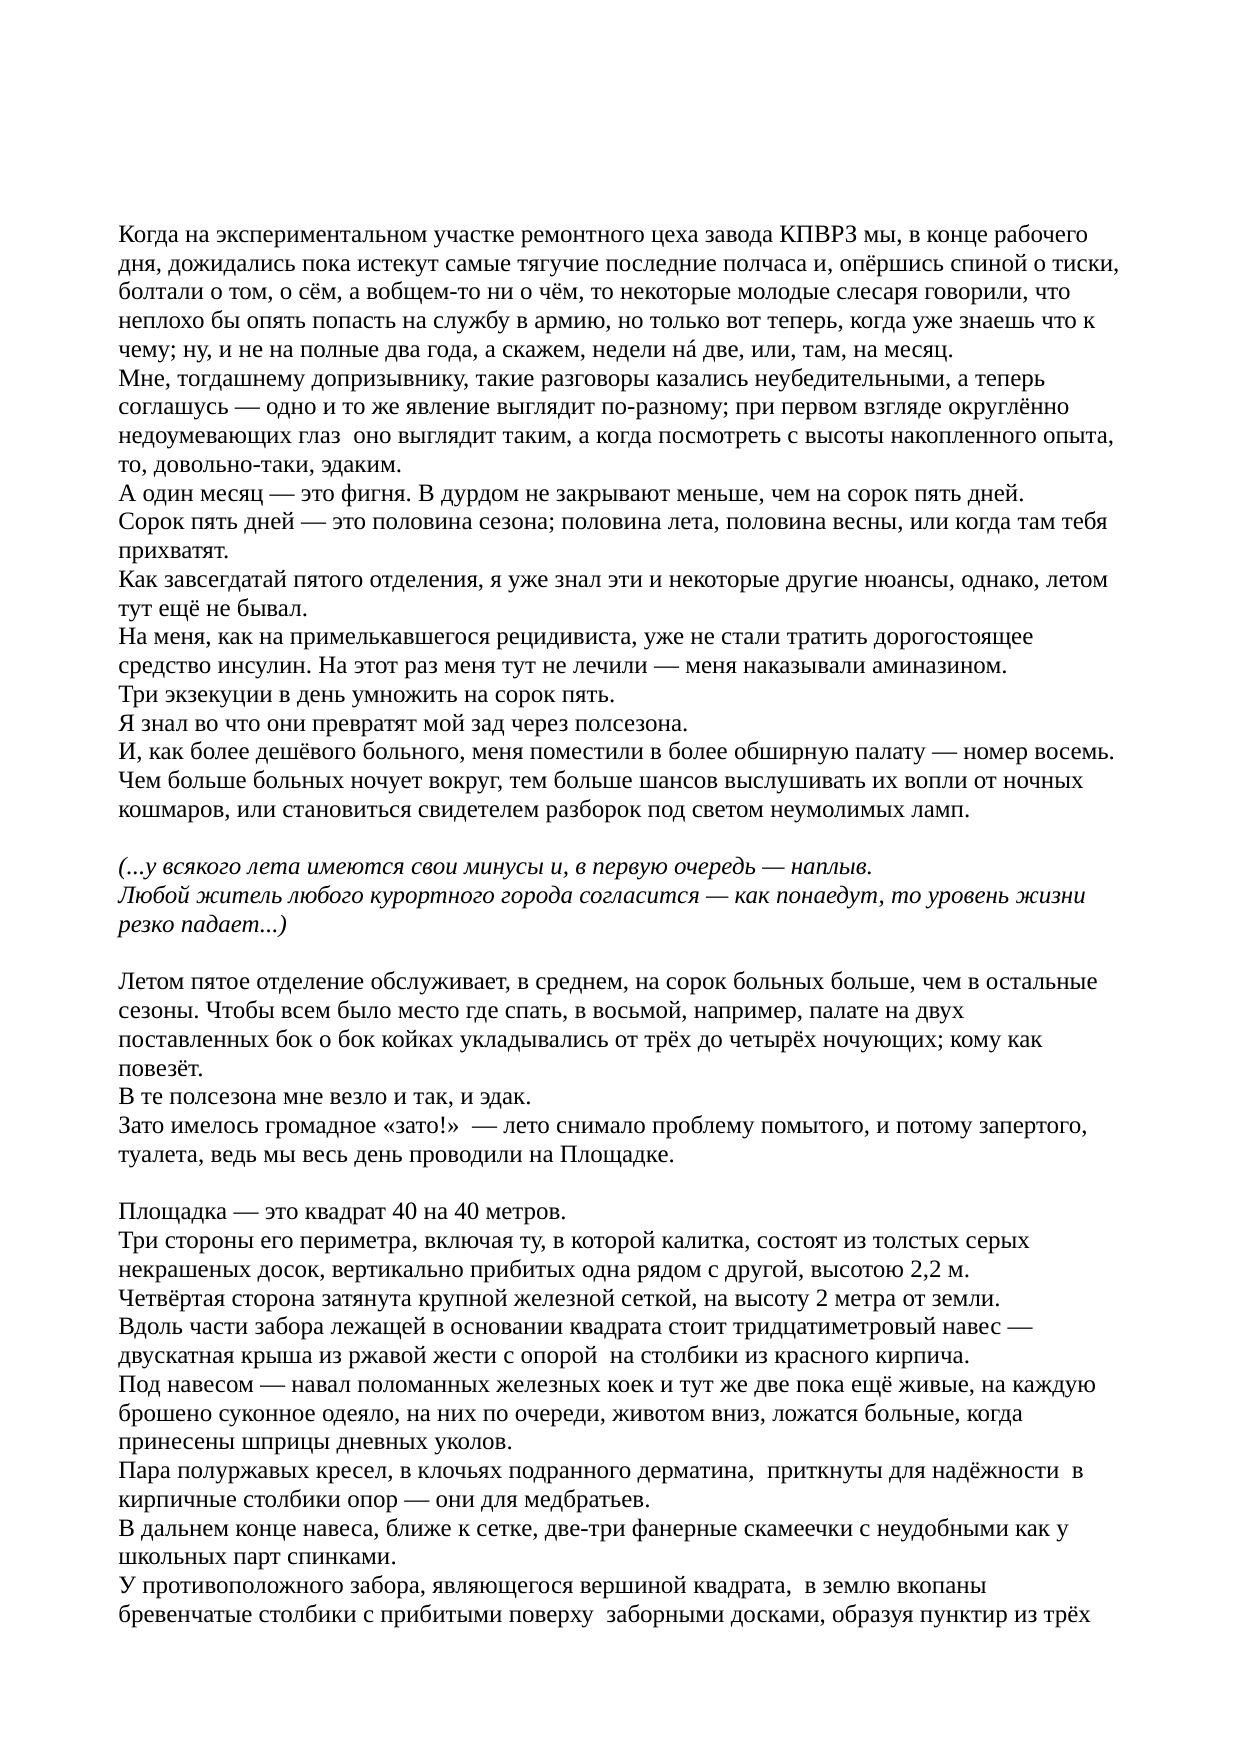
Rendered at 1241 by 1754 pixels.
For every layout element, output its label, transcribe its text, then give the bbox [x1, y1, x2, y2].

text Пара полуржавых кресел, в клочьях подранного дерматина, приткнуты для надёжности в кирпичные столбики опор — они для медбратьев. [118, 1455, 1122, 1513]
text (...у всякого лета имеются свои минусы и, в первую очередь — наплыв. [118, 851, 1122, 880]
text Три экзекуции в день умножить на сорок пять. [118, 679, 1122, 708]
text Любой житель любого курортного города согласится — как понаедут, то уровень жизни резко падает...) [118, 880, 1122, 938]
text Как завсегдатай пятого отделения, я уже знал эти и некоторые другие нюансы, однако, летом тут ещё не бывал. [118, 564, 1122, 621]
text Площадка — это квадрат 40 на 40 метров. [118, 1196, 1122, 1225]
text На меня, как на примелькавшегося рецидивиста, уже не стали тратить дорогостоящее средство инсулин. На этот раз меня тут не лечили — меня наказывали аминазином. [118, 621, 1122, 679]
text Четвёртая сторона затянута крупной железной сеткой, на высоту 2 метра от земли. [118, 1283, 1122, 1311]
text Когда на экспериментальном участке ремонтного цеха завода КПВРЗ мы, в конце рабочего дня, дожидались пока истекут самые тягучие последние полчаса и, опёршись спиной о тиски, болтали о том, о сём, а вобщем-то ни о чём, то некоторые молодые слесаря говорили, что неплохо бы опять попасть на службу в армию, но только вот теперь, когда уже знаешь что к чему; ну, и не на полные два года, а скажем, недели нá две, или, там, на месяц. [118, 219, 1122, 363]
text А один месяц — это фигня. В дурдом не закрывают меньше, чем на сорок пять дней. [118, 478, 1122, 506]
text Мне, тогдашнему допризывнику, такие разговоры казались неубедительными, а теперь соглашусь — одно и то же явление выглядит по-разному; при первом взгляде округлённо недоумевающих глаз оно выглядит таким, а когда посмотреть с высоты накопленного опыта, то, довольно-таки, эдаким. [118, 363, 1122, 478]
text У противоположного забора, являющегося вершиной квадрата, в землю вкопаны бревенчатые столбики с прибитыми поверху заборными досками, образуя пунктир из трёх [118, 1570, 1122, 1628]
text Сорок пять дней — это половина сезона; половина лета, половина весны, или когда там тебя прихватят. [118, 506, 1122, 564]
text И, как более дешёвого больного, меня поместили в более обширную палату — номер восемь. [118, 736, 1122, 765]
text Зато имелось громадное «зато!» — лето снимало проблему помытого, и потому запертого, туалета, ведь мы весь день проводили на Площадке. [118, 1110, 1122, 1168]
text Чем больше больных ночует вокруг, тем больше шансов выслушивать их вопли от ночных кошмаров, или становиться свидетелем разборок под светом неумолимых ламп. [118, 765, 1122, 823]
text Летом пятое отделение обслуживает, в среднем, на сорок больных больше, чем в остальные сезоны. Чтобы всем было место где спать, в восьмой, например, палате на двух поставленных бок о бок койках укладывались от трёх до четырёх ночующих; кому как повезёт. [118, 966, 1122, 1081]
text В дальнем конце навеса, ближе к сетке, две-три фанерные скамеечки с неудобными как у школьных парт спинками. [118, 1513, 1122, 1570]
text Вдоль части забора лежащей в основании квадрата стоит тридцатиметровый навес — двускатная крыша из ржавой жести с опорой на столбики из красного кирпича. [118, 1311, 1122, 1369]
text Я знал во что они превратят мой зад через полсезона. [118, 708, 1122, 736]
text В те полсезона мне везло и так, и эдак. [118, 1081, 1122, 1110]
text Три стороны его периметра, включая ту, в которой калитка, состоят из толстых серых некрашеных досок, вертикально прибитых одна рядом с другой, высотою 2,2 м. [118, 1225, 1122, 1283]
text Под навесом — навал поломанных железных коек и тут же две пока ещё живые, на каждую брошено суконное одеяло, на них по очереди, животом вниз, ложатся больные, когда принесены шприцы дневных уколов. [118, 1369, 1122, 1455]
